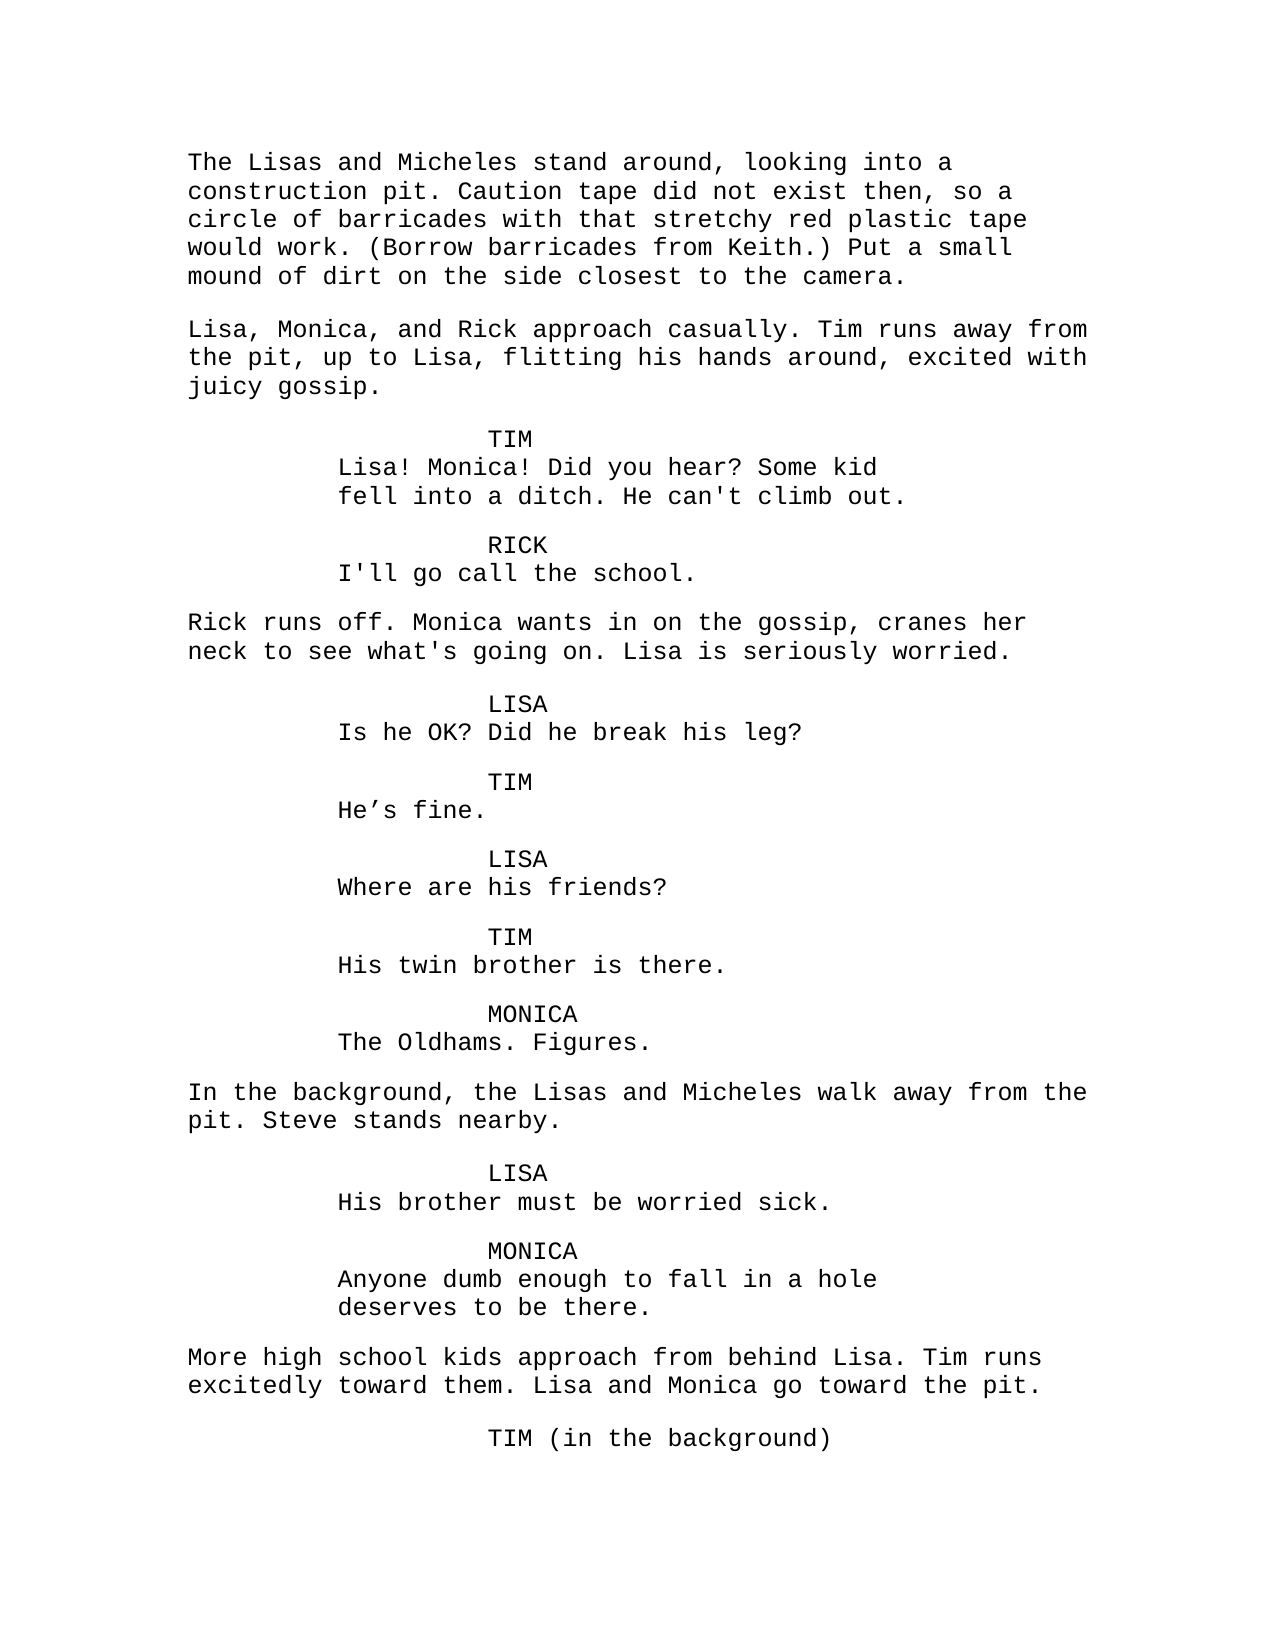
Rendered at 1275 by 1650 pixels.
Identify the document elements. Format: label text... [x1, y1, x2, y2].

text MONICA [187, 1238, 1087, 1267]
text TIM [187, 769, 1087, 797]
text TIM [187, 924, 1087, 952]
text Where are his friends? [337, 875, 937, 903]
text In the background, the Lisas and Micheles walk away from the pit. Steve stands nearby. [187, 1079, 1087, 1136]
text Lisa! Monica! Did you hear? Some kid fell into a ditch. He can't climb out. [337, 455, 937, 512]
text LISA [187, 847, 1087, 875]
text The Lisas and Micheles stand around, looking into a construction pit. Caution tape did not exist then, so a circle of barricades with that stretchy red plastic tape would work. (Borrow barricades from Keith.) Put a small mound of dirt on the side closest to the camera. [187, 150, 1087, 292]
text Is he OK? Did he break his leg? [337, 720, 937, 748]
text RICK [187, 532, 1087, 561]
text I'll go call the school. [337, 561, 937, 589]
text TIM (in the background) [187, 1426, 1087, 1454]
text The Oldhams. Figures. [337, 1030, 937, 1058]
text His twin brother is there. [337, 952, 937, 981]
text Anyone dumb enough to fall in a hole deserves to be there. [337, 1267, 937, 1323]
text MONICA [187, 1002, 1087, 1030]
text TIM [187, 427, 1087, 455]
text More high school kids approach from behind Lisa. Tim runs excitedly toward them. Lisa and Monica go toward the pit. [187, 1344, 1087, 1401]
text Rick runs off. Monica wants in on the gossip, cranes her neck to see what's going on. Lisa is seriously worried. [187, 610, 1087, 667]
text He’s fine. [337, 797, 937, 826]
text LISA [187, 1161, 1087, 1189]
text Lisa, Monica, and Rick approach casually. Tim runs away from the pit, up to Lisa, flitting his hands around, excited with juicy gossip. [187, 317, 1087, 402]
text His brother must be worried sick. [337, 1189, 937, 1217]
text LISA [187, 692, 1087, 720]
